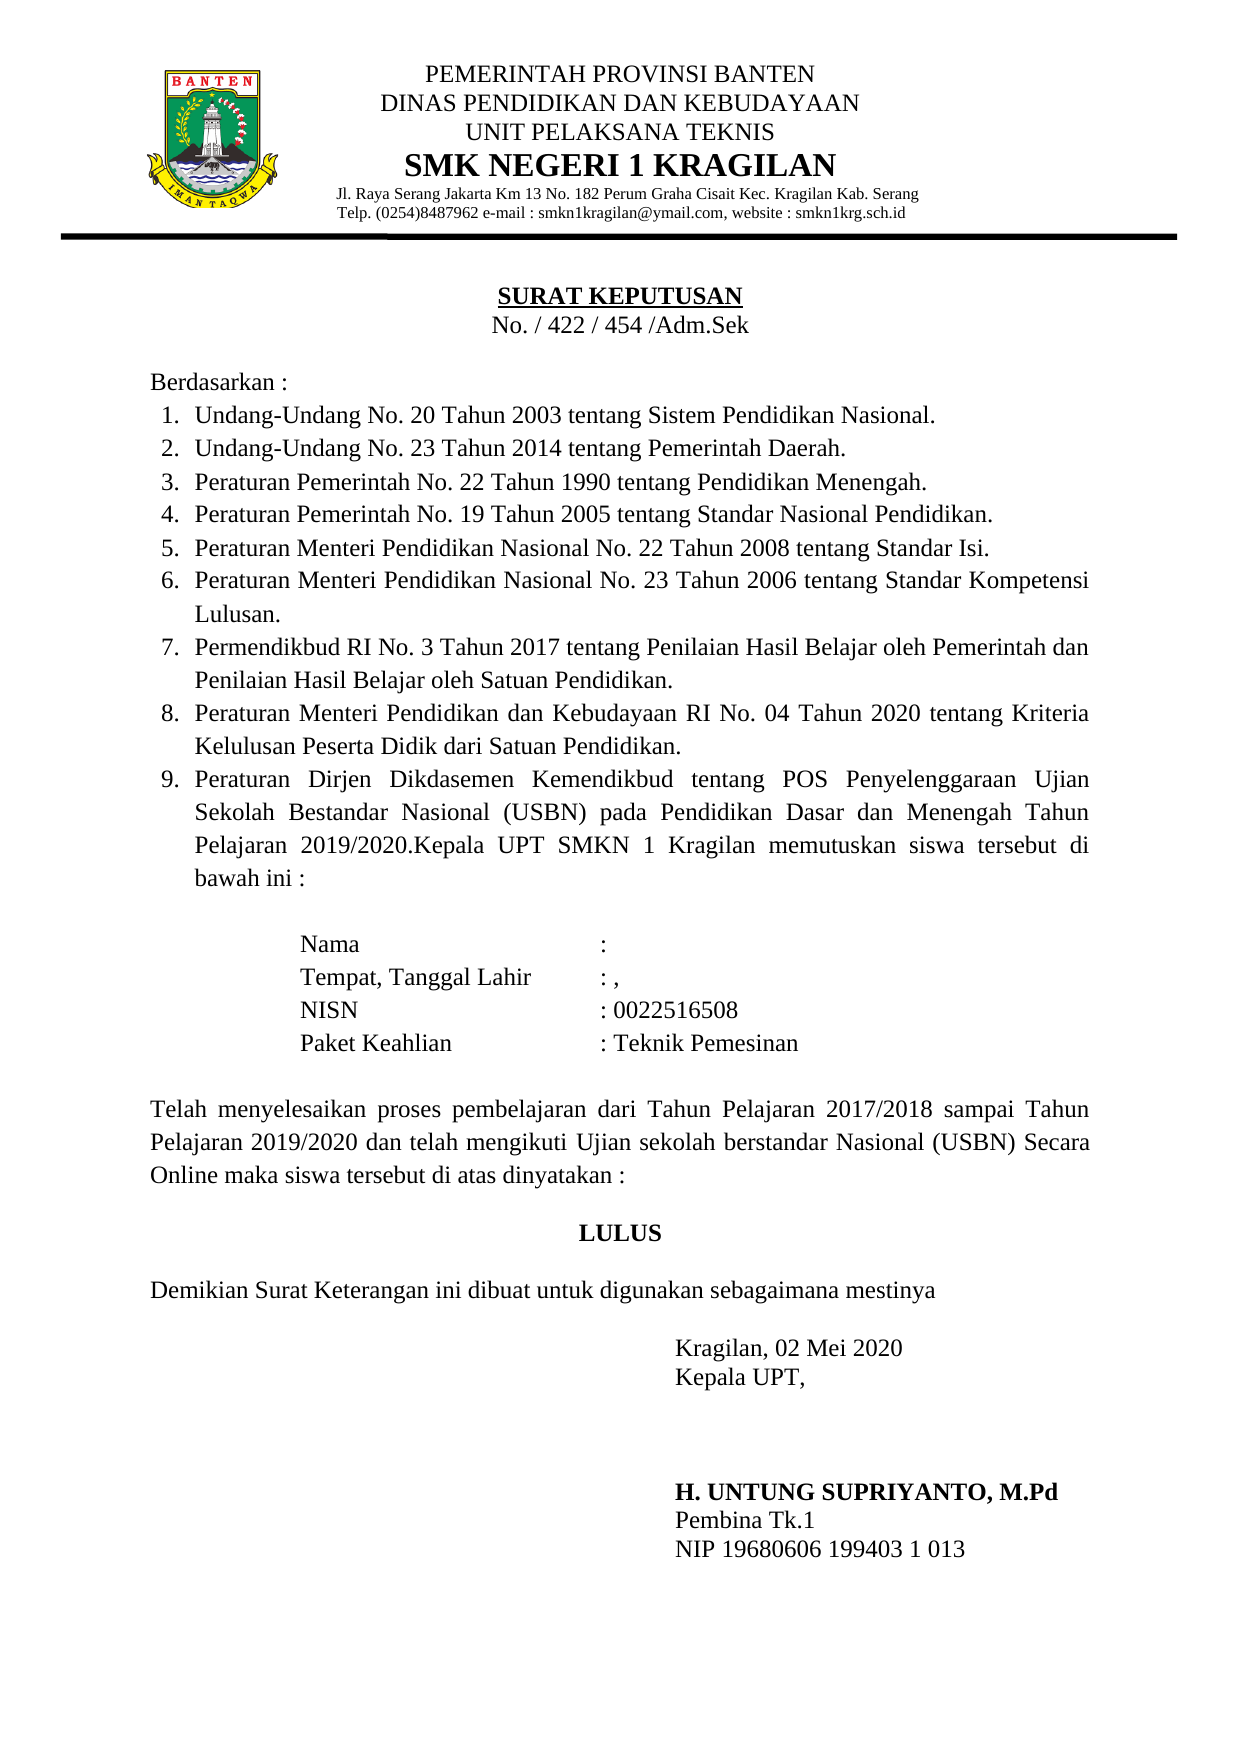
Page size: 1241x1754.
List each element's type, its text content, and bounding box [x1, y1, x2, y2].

text Pembina Tk.1 [150, 1506, 1090, 1534]
text Kepala UPT, [150, 1362, 1090, 1391]
text Telah menyelesaikan proses pembelajaran dari Tahun Pelajaran 2017/2018 sampai Tahun Pelajaran 2019/2020 dan telah mengikuti Ujian sekolah berstandar Nasional (USBN) Secara Online maka siswa tersebut di atas dinyatakan : [150, 1094, 1090, 1189]
list Undang-Undang No. 20 Tahun 2003 tentang Sistem Pendidikan Nasional. [179, 401, 1090, 429]
text NIP 19680606 199403 1 013 [150, 1534, 1090, 1563]
text SURAT KEPUTUSAN [150, 281, 1090, 310]
text Berdasarkan : [150, 367, 1090, 396]
list Peraturan Menteri Pendidikan dan Kebudayaan RI No. 04 Tahun 2020 tentang Kriteria Kelulusan Peserta Didik dari Satuan Pendidikan. [179, 698, 1090, 759]
list Undang-Undang No. 23 Tahun 2014 tentang Pemerintah Daerah. [179, 433, 1090, 462]
list Peraturan Pemerintah No. 19 Tahun 2005 tentang Standar Nasional Pendidikan. [179, 499, 1090, 528]
text Nama : [150, 929, 1090, 958]
text LULUS [150, 1218, 1090, 1247]
list Peraturan Dirjen Dikdasemen Kemendikbud tentang POS Penyelenggaraan Ujian Sekolah Bestandar Nasional (USBN) pada Pendidikan Dasar dan Menengah Tahun Pelajaran 2019/2020.Kepala UPT SMKN 1 Kragilan memutuskan siswa tersebut di bawah ini : [179, 764, 1090, 892]
text Demikian Surat Keterangan ini dibuat untuk digunakan sebagaimana mestinya [150, 1276, 1090, 1304]
text Kragilan, 02 Mei 2020 [150, 1333, 1090, 1362]
picture [146, 70, 279, 208]
text No. / 422 / 454 /Adm.Sek [150, 310, 1090, 339]
list Peraturan Menteri Pendidikan Nasional No. 23 Tahun 2006 tentang Standar Kompetensi Lulusan. [179, 566, 1090, 627]
list Peraturan Pemerintah No. 22 Tahun 1990 tentang Pendidikan Menengah. [179, 467, 1090, 495]
text Paket Keahlian : Teknik Pemesinan [150, 1028, 1090, 1057]
text H. UNTUNG SUPRIYANTO, M.Pd [150, 1477, 1090, 1506]
text Tempat, Tanggal Lahir : , [150, 962, 1090, 991]
text NISN : 0022516508 [150, 995, 1090, 1024]
list Peraturan Menteri Pendidikan Nasional No. 22 Tahun 2008 tentang Standar Isi. [179, 533, 1090, 561]
list Permendikbud RI No. 3 Tahun 2017 tentang Penilaian Hasil Belajar oleh Pemerintah dan Penilaian Hasil Belajar oleh Satuan Pendidikan. [179, 632, 1090, 693]
